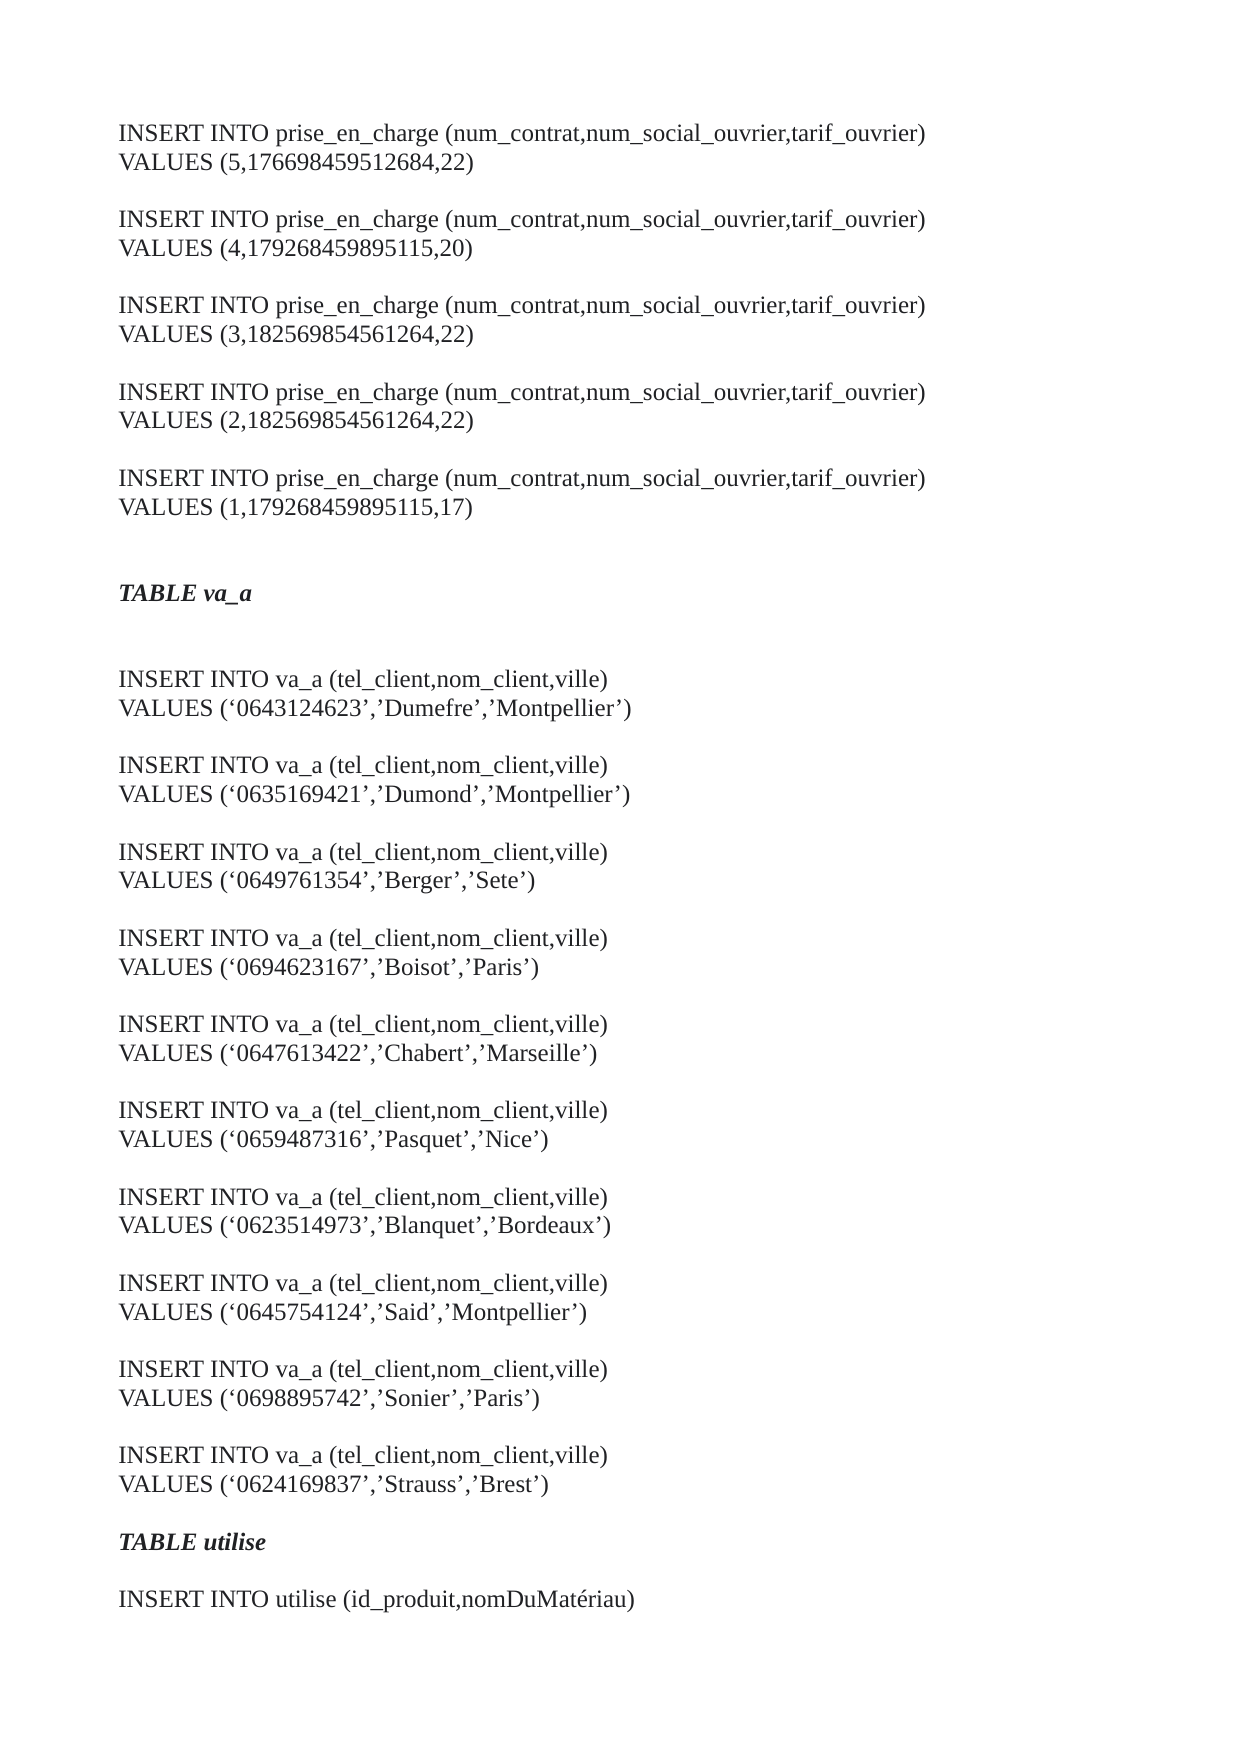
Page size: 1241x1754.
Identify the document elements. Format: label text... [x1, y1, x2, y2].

text INSERT INTO prise_en_charge (num_contrat,num_social_ouvrier,tarif_ouvrier) [118, 463, 1122, 492]
text VALUES (5,176698459512684,22) [118, 147, 1122, 176]
text VALUES (‘0624169837’,’Strauss’,’Brest’) [118, 1469, 1122, 1498]
text VALUES (3,182569854561264,22) [118, 319, 1122, 348]
text INSERT INTO utilise (id_produit,nomDuMatériau) [118, 1584, 1122, 1613]
text INSERT INTO va_a (tel_client,nom_client,ville) [118, 1268, 1122, 1297]
text VALUES (‘0694623167’,’Boisot’,’Paris’) [118, 952, 1122, 981]
text VALUES (‘0635169421’,’Dumond’,’Montpellier’) [118, 779, 1122, 808]
text VALUES (‘0643124623’,’Dumefre’,’Montpellier’) [118, 693, 1122, 722]
text TABLE utilise [118, 1527, 1122, 1556]
text INSERT INTO va_a (tel_client,nom_client,ville) [118, 751, 1122, 779]
text VALUES (1,179268459895115,17) [118, 492, 1122, 521]
text INSERT INTO va_a (tel_client,nom_client,ville) [118, 837, 1122, 866]
text VALUES (2,182569854561264,22) [118, 406, 1122, 434]
text INSERT INTO va_a (tel_client,nom_client,ville) [118, 1096, 1122, 1124]
text VALUES (‘0659487316’,’Pasquet’,’Nice’) [118, 1124, 1122, 1153]
text VALUES (4,179268459895115,20) [118, 233, 1122, 262]
text VALUES (‘0647613422’,’Chabert’,’Marseille’) [118, 1038, 1122, 1067]
text INSERT INTO prise_en_charge (num_contrat,num_social_ouvrier,tarif_ouvrier) [118, 377, 1122, 406]
text INSERT INTO va_a (tel_client,nom_client,ville) [118, 1182, 1122, 1211]
text VALUES (‘0645754124’,’Said’,’Montpellier’) [118, 1297, 1122, 1326]
text INSERT INTO prise_en_charge (num_contrat,num_social_ouvrier,tarif_ouvrier) [118, 204, 1122, 233]
text INSERT INTO va_a (tel_client,nom_client,ville) [118, 1354, 1122, 1383]
text INSERT INTO va_a (tel_client,nom_client,ville) [118, 664, 1122, 693]
text TABLE va_a [118, 578, 1122, 607]
text VALUES (‘0649761354’,’Berger’,’Sete’) [118, 866, 1122, 894]
text INSERT INTO prise_en_charge (num_contrat,num_social_ouvrier,tarif_ouvrier) [118, 118, 1122, 147]
text INSERT INTO va_a (tel_client,nom_client,ville) [118, 1441, 1122, 1469]
text INSERT INTO va_a (tel_client,nom_client,ville) [118, 1009, 1122, 1038]
text VALUES (‘0623514973’,’Blanquet’,’Bordeaux’) [118, 1211, 1122, 1239]
text INSERT INTO va_a (tel_client,nom_client,ville) [118, 923, 1122, 952]
text VALUES (‘0698895742’,’Sonier’,’Paris’) [118, 1383, 1122, 1412]
text INSERT INTO prise_en_charge (num_contrat,num_social_ouvrier,tarif_ouvrier) [118, 291, 1122, 319]
